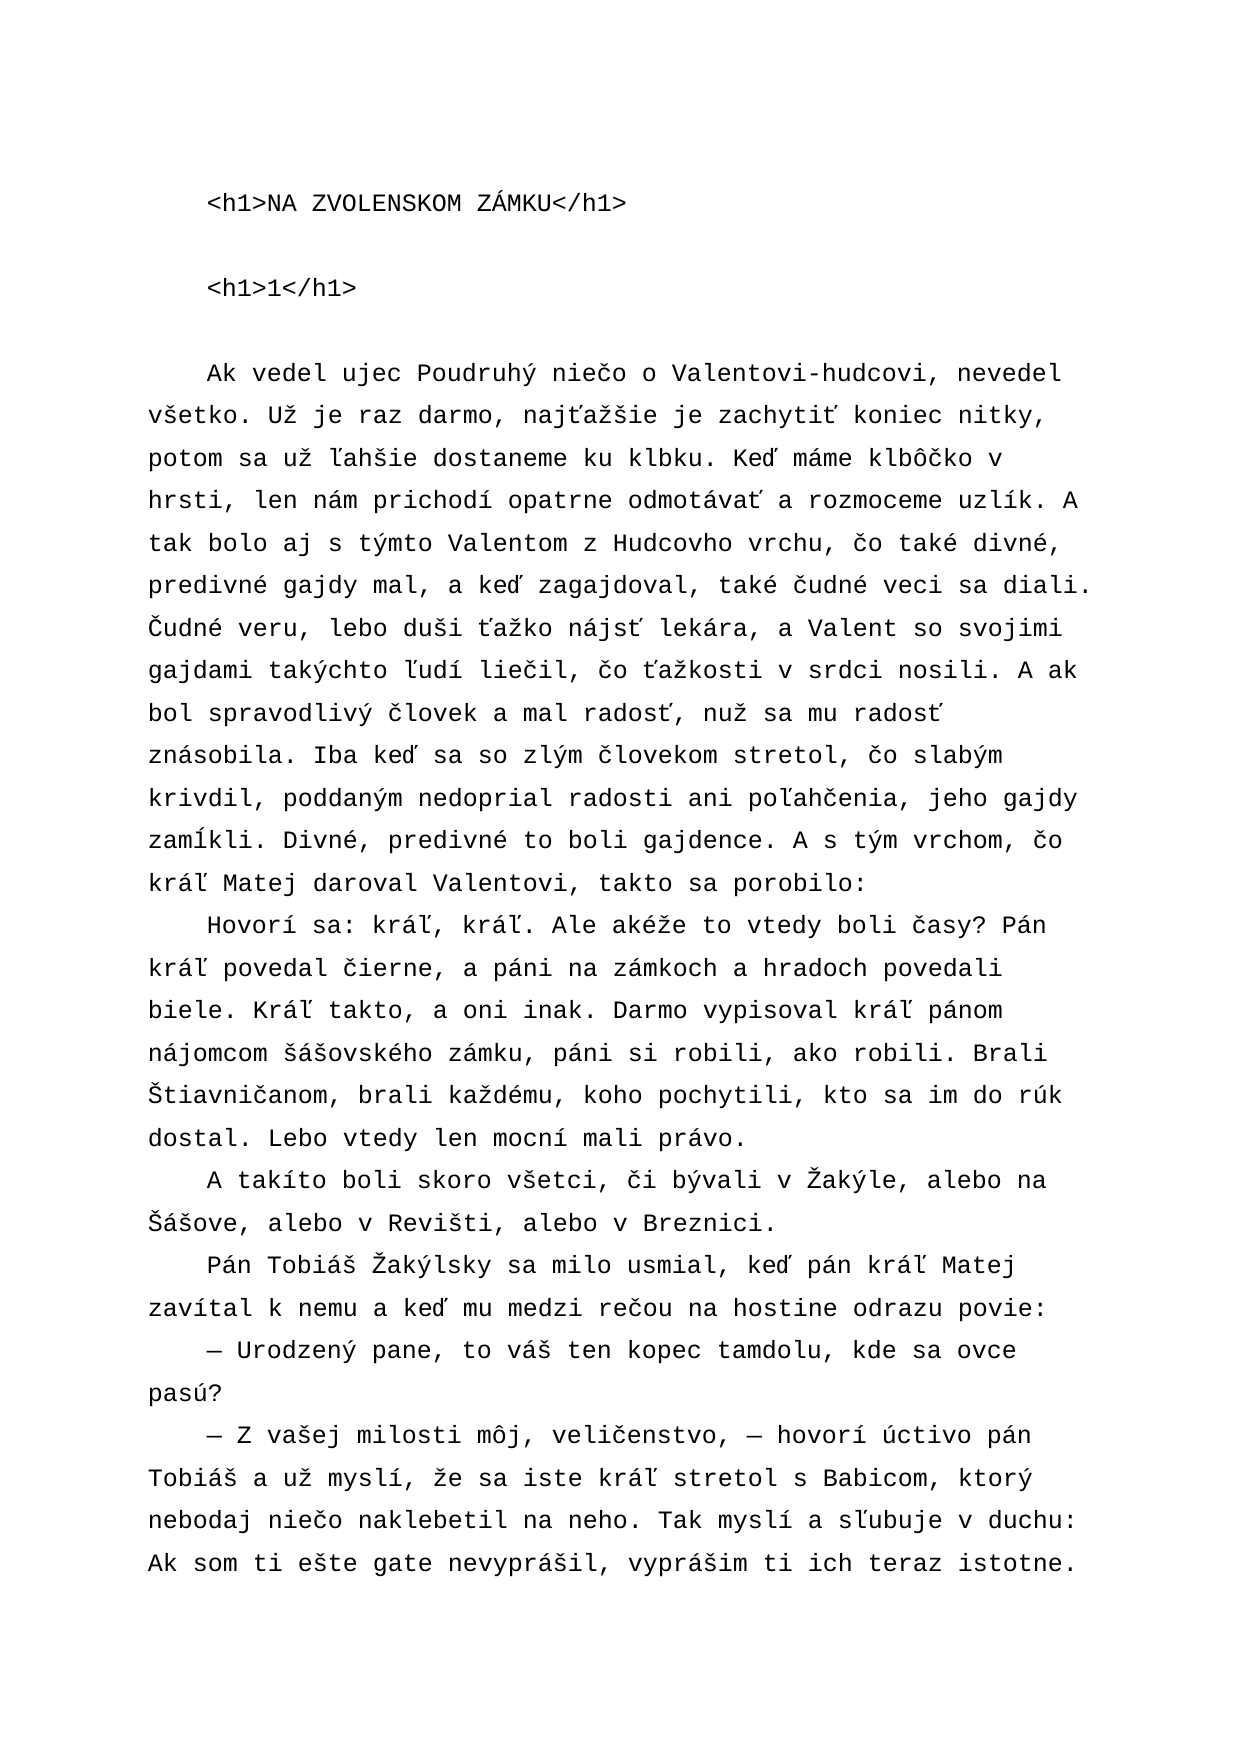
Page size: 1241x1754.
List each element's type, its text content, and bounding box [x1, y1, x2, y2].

text Ak vedel ujec Poudruhý niečo o Valentovi-hudcovi, nevedel všetko. Už je raz darmo, najťažšie je zachytiť koniec nitky, potom sa už ľahšie dostaneme ku klbku. Keď máme klbôčko v hrsti, len nám prichodí opatrne odmotávať a rozmoceme uzlík. A tak bolo aj s týmto Valentom z Hudcovho vrchu, čo také divné, predivné gajdy mal, a keď zagajdoval, také čudné veci sa diali. Čudné veru, lebo duši ťažko nájsť lekára, a Valent so svojimi gajdami takýchto ľudí liečil, čo ťažkosti v srdci nosili. A ak bol spravodlivý človek a mal radosť, nuž sa mu radosť znásobila. Iba keď sa so zlým človekom stretol, čo slabým krivdil, poddaným nedoprial radosti ani poľahčenia, jeho gajdy zamĺkli. Divné, predivné to boli gajdence. A s tým vrchom, čo kráľ Matej daroval Valentovi, takto sa porobilo: [148, 360, 1093, 898]
text Hovorí sa: kráľ, kráľ. Ale akéže to vtedy boli časy? Pán kráľ povedal čierne, a páni na zámkoch a hradoch povedali biele. Kráľ takto, a oni inak. Darmo vypisoval kráľ pánom nájomcom šášovského zámku, páni si robili, ako robili. Brali Štiavničanom, brali každému, koho pochytili, kto sa im do rúk dostal. Lebo vtedy len mocní mali právo. [148, 913, 1093, 1153]
text A takíto boli skoro všetci, či bývali v Žakýle, alebo na Šášove, alebo v Revišti, alebo v Breznici. [148, 1168, 1093, 1238]
text — Z vašej milosti môj, veličenstvo, — hovorí úctivo pán Tobiáš a už myslí, že sa iste kráľ stretol s Babicom, ktorý nebodaj niečo naklebetil na neho. Tak myslí a sľubuje v duchu: Ak som ti ešte gate nevyprášil, vyprášim ti ich teraz istotne. [148, 1423, 1093, 1578]
text — Urodzený pane, to váš ten kopec tamdolu, kde sa ovce pasú? [148, 1338, 1093, 1408]
text <h1>NA ZVOLENSKOM ZÁMKU</h1> [148, 190, 1093, 218]
text Pán Tobiáš Žakýlsky sa milo usmial, keď pán kráľ Matej zavítal k nemu a keď mu medzi rečou na hostine odrazu povie: [148, 1253, 1093, 1323]
text <h1>1</h1> [148, 275, 1093, 303]
